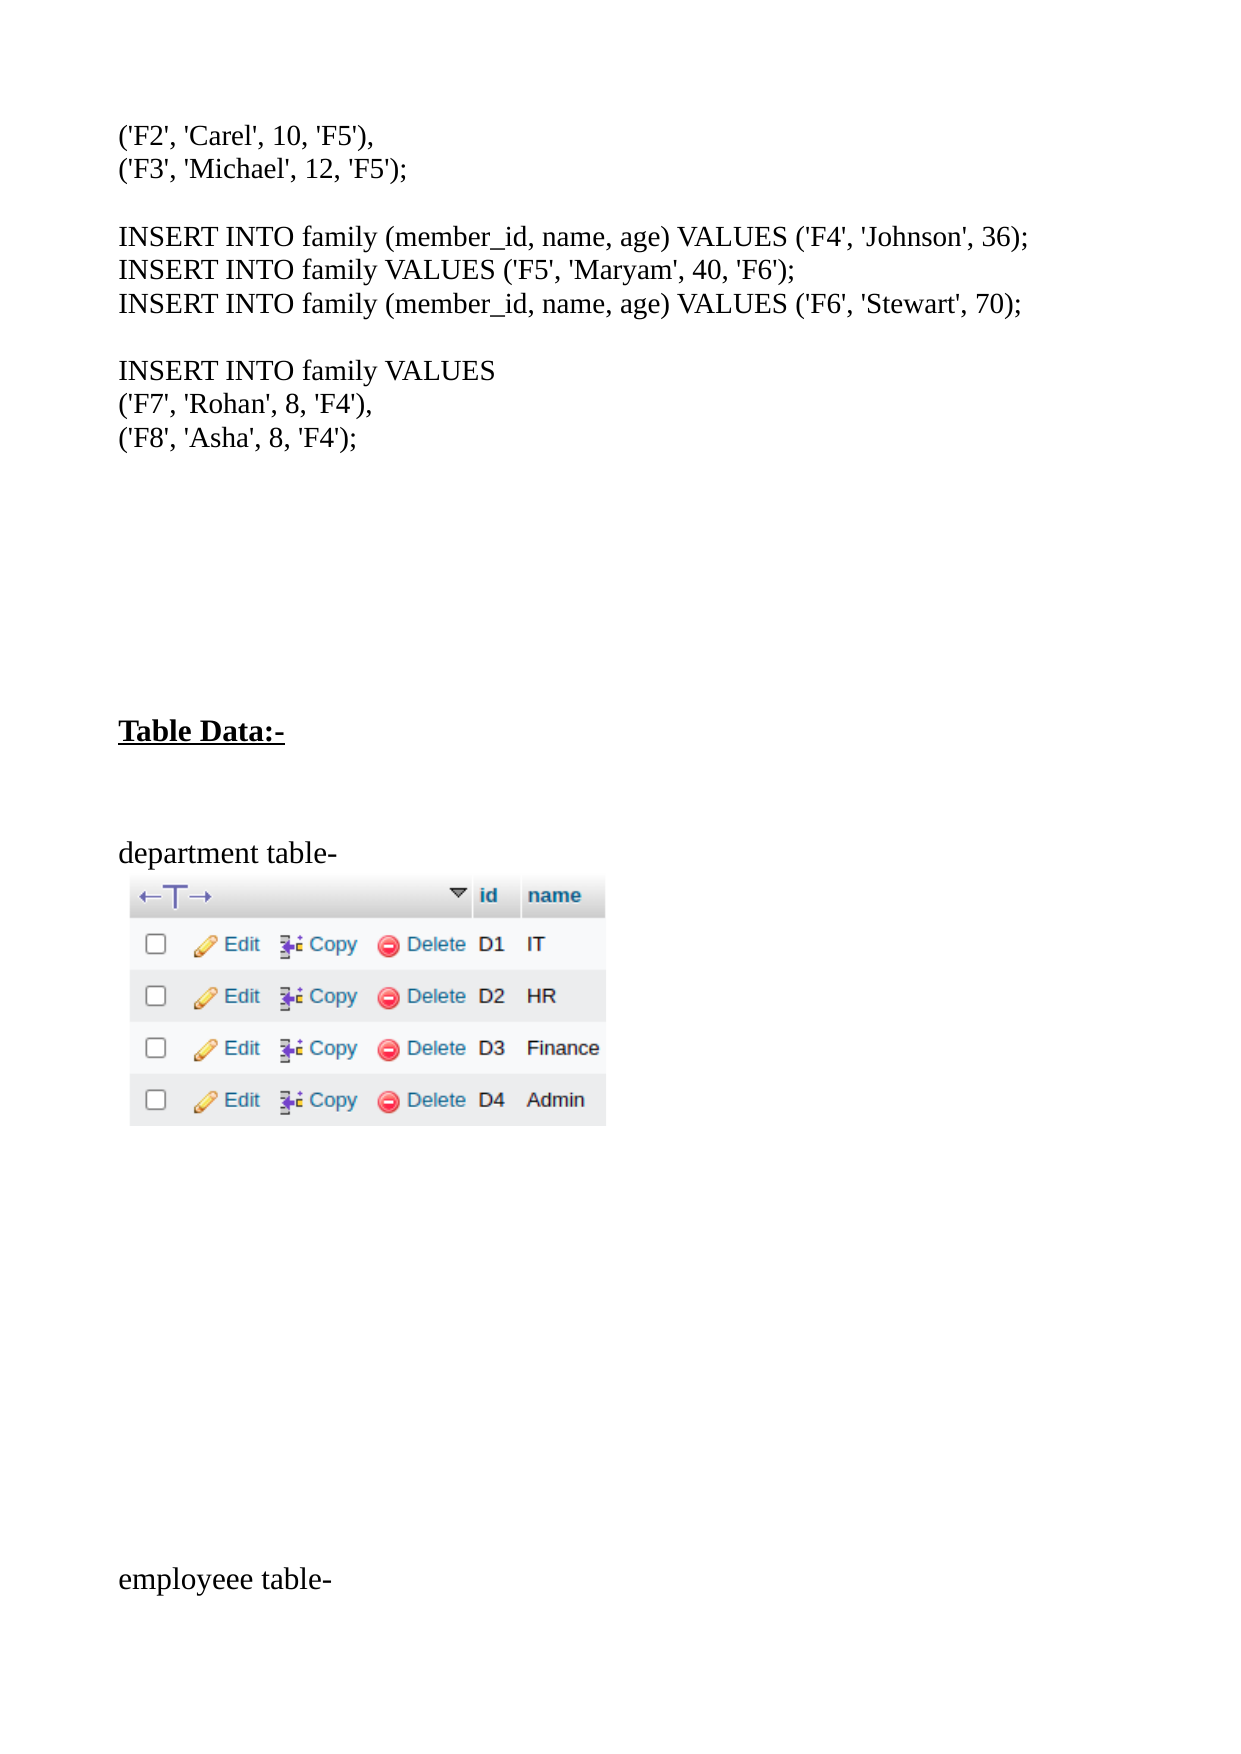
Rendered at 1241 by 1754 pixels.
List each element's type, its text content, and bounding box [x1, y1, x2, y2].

text INSERT INTO family VALUES [118, 353, 1122, 386]
picture [127, 872, 607, 1126]
text department table- [118, 834, 1122, 870]
text ('F8', 'Asha', 8, 'F4'); [118, 420, 1122, 453]
text ('F2', 'Carel', 10, 'F5'), [118, 118, 1122, 152]
text ('F7', 'Rohan', 8, 'F4'), [118, 386, 1122, 420]
text INSERT INTO family VALUES ('F5', 'Maryam', 40, 'F6'); [118, 252, 1122, 286]
text Table Data:- [118, 712, 1122, 748]
text ('F3', 'Michael', 12, 'F5'); [118, 152, 1122, 185]
text INSERT INTO family (member_id, name, age) VALUES ('F4', 'Johnson', 36); [118, 219, 1122, 252]
text employeee table- [118, 1560, 1122, 1596]
text INSERT INTO family (member_id, name, age) VALUES ('F6', 'Stewart', 70); [118, 286, 1122, 319]
